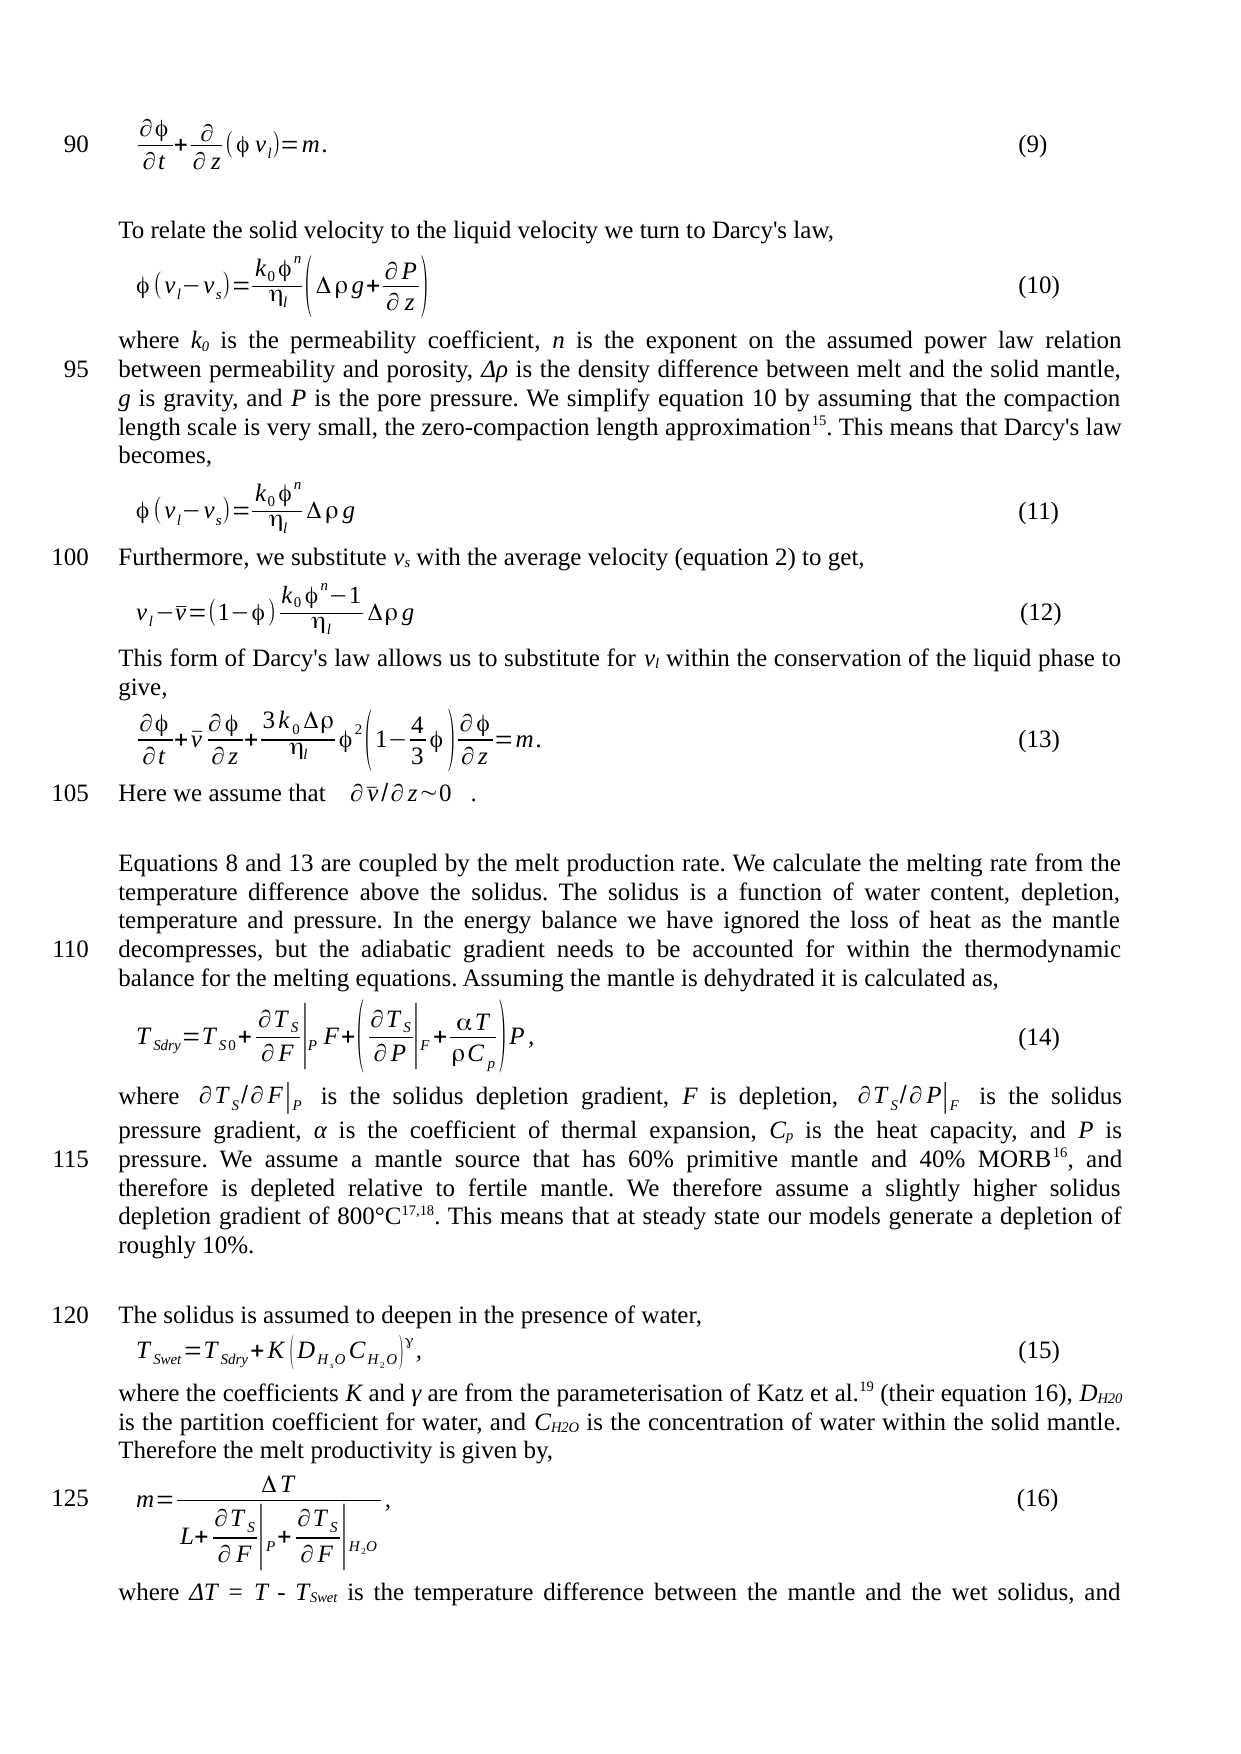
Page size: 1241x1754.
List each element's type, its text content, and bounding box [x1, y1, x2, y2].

text where the coefficients K and γ are from the parameterisation of Katz et al.19 (their equation 16), DH20 is the partition coefficient for water, and CH2O is the concentration of water within the solid mantle. Therefore the melt productivity is given by, [118, 1378, 1122, 1464]
text where k0 is the permeability coefficient, n is the exponent on the assumed power law relation between permeability and porosity, Δρ is the density difference between melt and the solid mantle, g is gravity, and P is the pore pressure. We simplify equation 10 by assuming that the compaction length scale is very small, the zero-compaction length approximation15. This means that Darcy's law becomes, [118, 325, 1122, 469]
text whereis the solidus depletion gradient, F is depletion,is the solidus pressure gradient, α is the coefficient of thermal expansion, Cp is the heat capacity, and P is pressure. We assume a mantle source that has 60% primitive mantle and 40% MORB16, and therefore is depleted relative to fertile mantle. We therefore assume a slightly higher solidus depletion gradient of 800°C17,18. This means that at steady state our models generate a depletion of roughly 10%. [118, 1081, 1122, 1259]
text (15) [118, 1334, 1122, 1372]
text Furthermore, we substitute vs with the average velocity (equation 2) to get, [118, 542, 1122, 571]
text (9) [118, 118, 1122, 174]
text (13) [118, 707, 1122, 772]
text Equations 8 and 13 are coupled by the melt production rate. We calculate the melting rate from the temperature difference above the solidus. The solidus is a function of water content, depletion, temperature and pressure. In the energy balance we have ignored the loss of heat as the mantle decompresses, but the adiabatic gradient needs to be accounted for within the thermodynamic balance for the melting equations. Assuming the mantle is dehydrated it is calculated as, [118, 848, 1122, 992]
text This form of Darcy's law allows us to substitute for vl within the conservation of the liquid phase to give, [118, 643, 1122, 701]
text where ΔT = T - TSwet is the temperature difference between the mantle and the wet solidus, and is the solidus depletion gradient during the melting of a hydrated mantle. This is calculated using the chain rule, [118, 1577, 1122, 1605]
text (11) [118, 475, 1122, 536]
text (16) [118, 1470, 1122, 1571]
text (12) [118, 577, 1122, 637]
text To relate the solid velocity to the liquid velocity we turn to Darcy's law, [118, 215, 1122, 244]
text The solidus is assumed to deepen in the presence of water, [118, 1300, 1122, 1328]
text Here we assume that . [118, 778, 1122, 807]
text (10) [118, 250, 1122, 319]
text (14) [118, 998, 1122, 1074]
